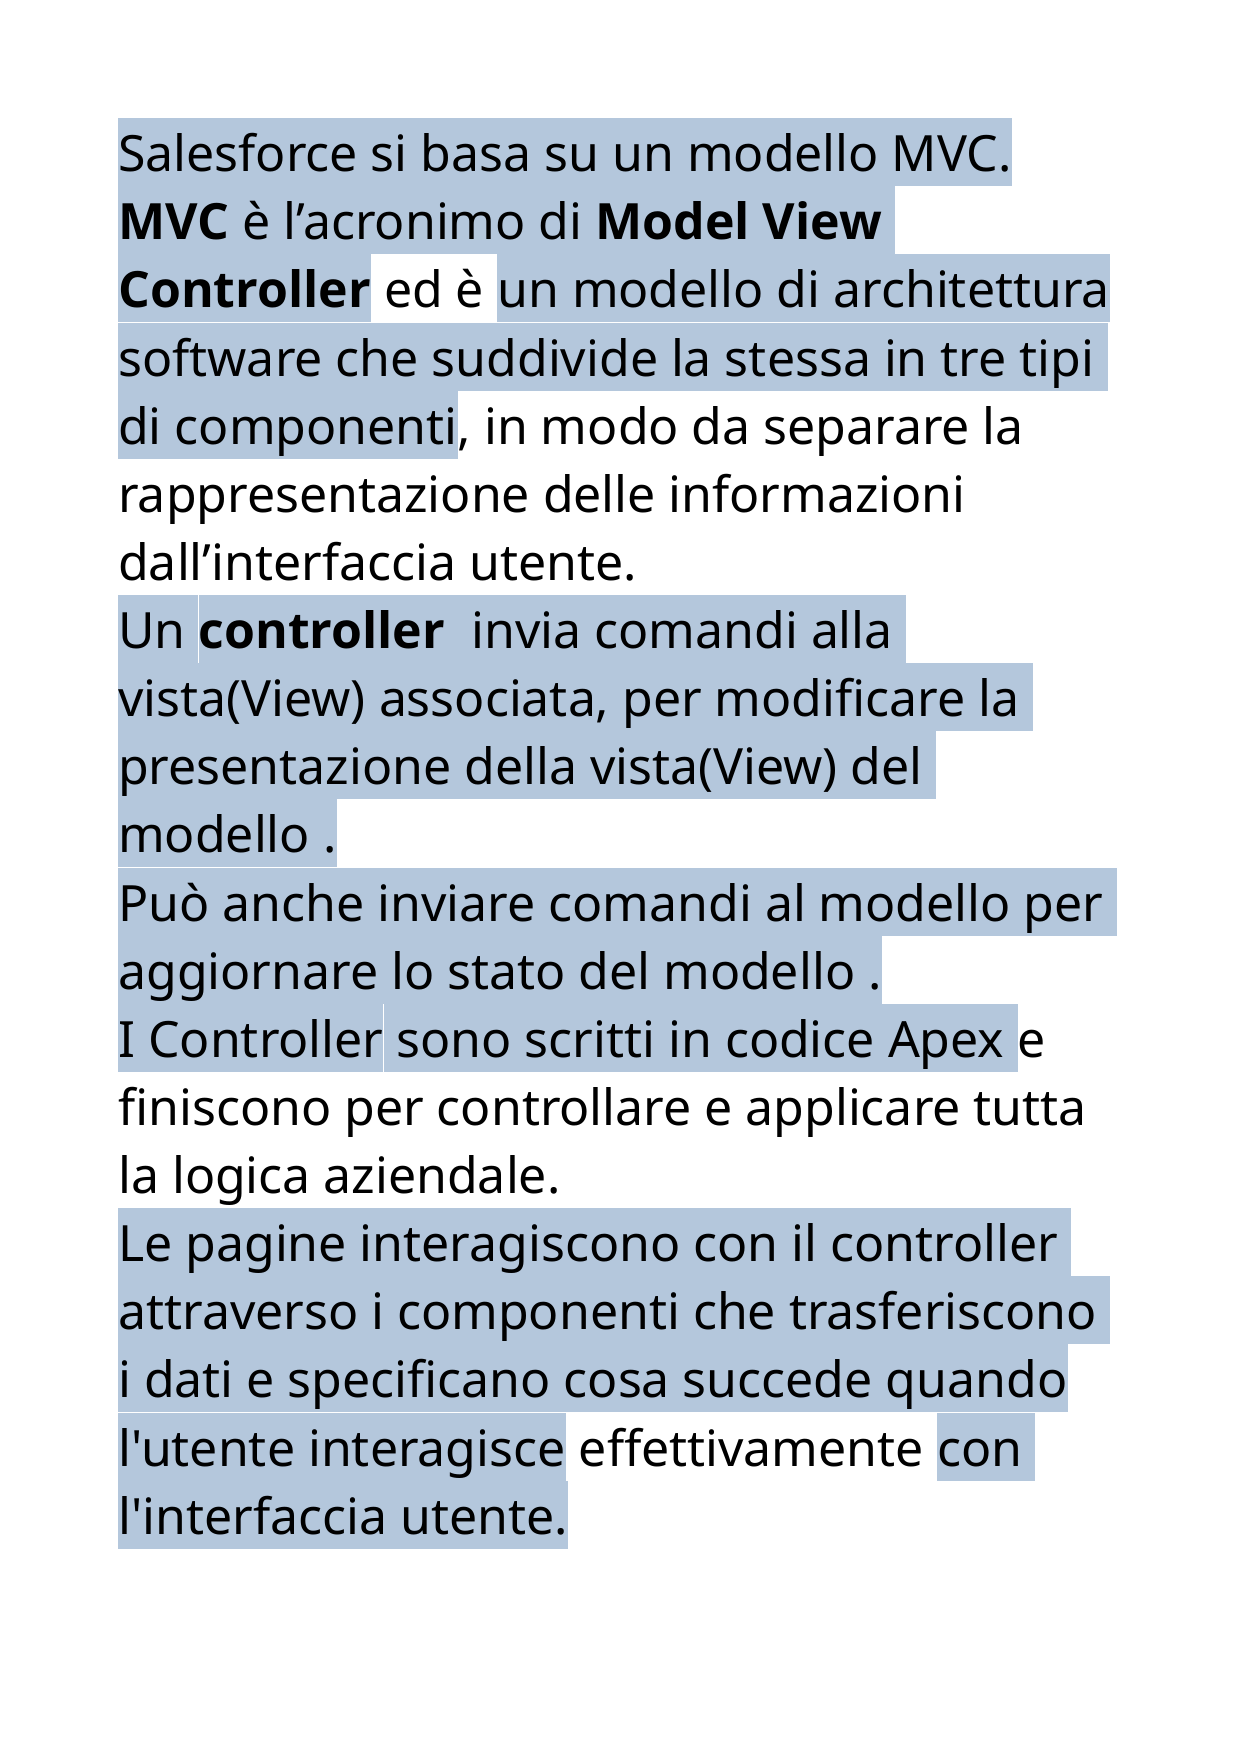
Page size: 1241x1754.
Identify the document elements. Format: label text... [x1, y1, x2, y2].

text I Controller sono scritti in codice Apex e finiscono per controllare e applicare tutta la logica aziendale. [118, 1004, 1122, 1208]
text Salesforce si basa su un modello MVC. [118, 118, 1122, 186]
text MVC è l’acronimo di Model View Controller ed è un modello di architettura software che suddivide la stessa in tre tipi di componenti, in modo da separare la rappresentazione delle informazioni dall’interfaccia utente. [118, 186, 1122, 595]
text l'utente interagisce effettivamente con l'interfaccia utente. [118, 1412, 1122, 1549]
text Può anche inviare comandi al modello per aggiornare lo stato del modello . [118, 867, 1122, 1004]
text Le pagine interagiscono con il controller attraverso i componenti che trasferiscono i dati e specificano cosa succede quando [118, 1208, 1122, 1412]
text Un controller invia comandi alla vista(View) associata, per modificare la presentazione della vista(View) del modello . [118, 595, 1122, 867]
